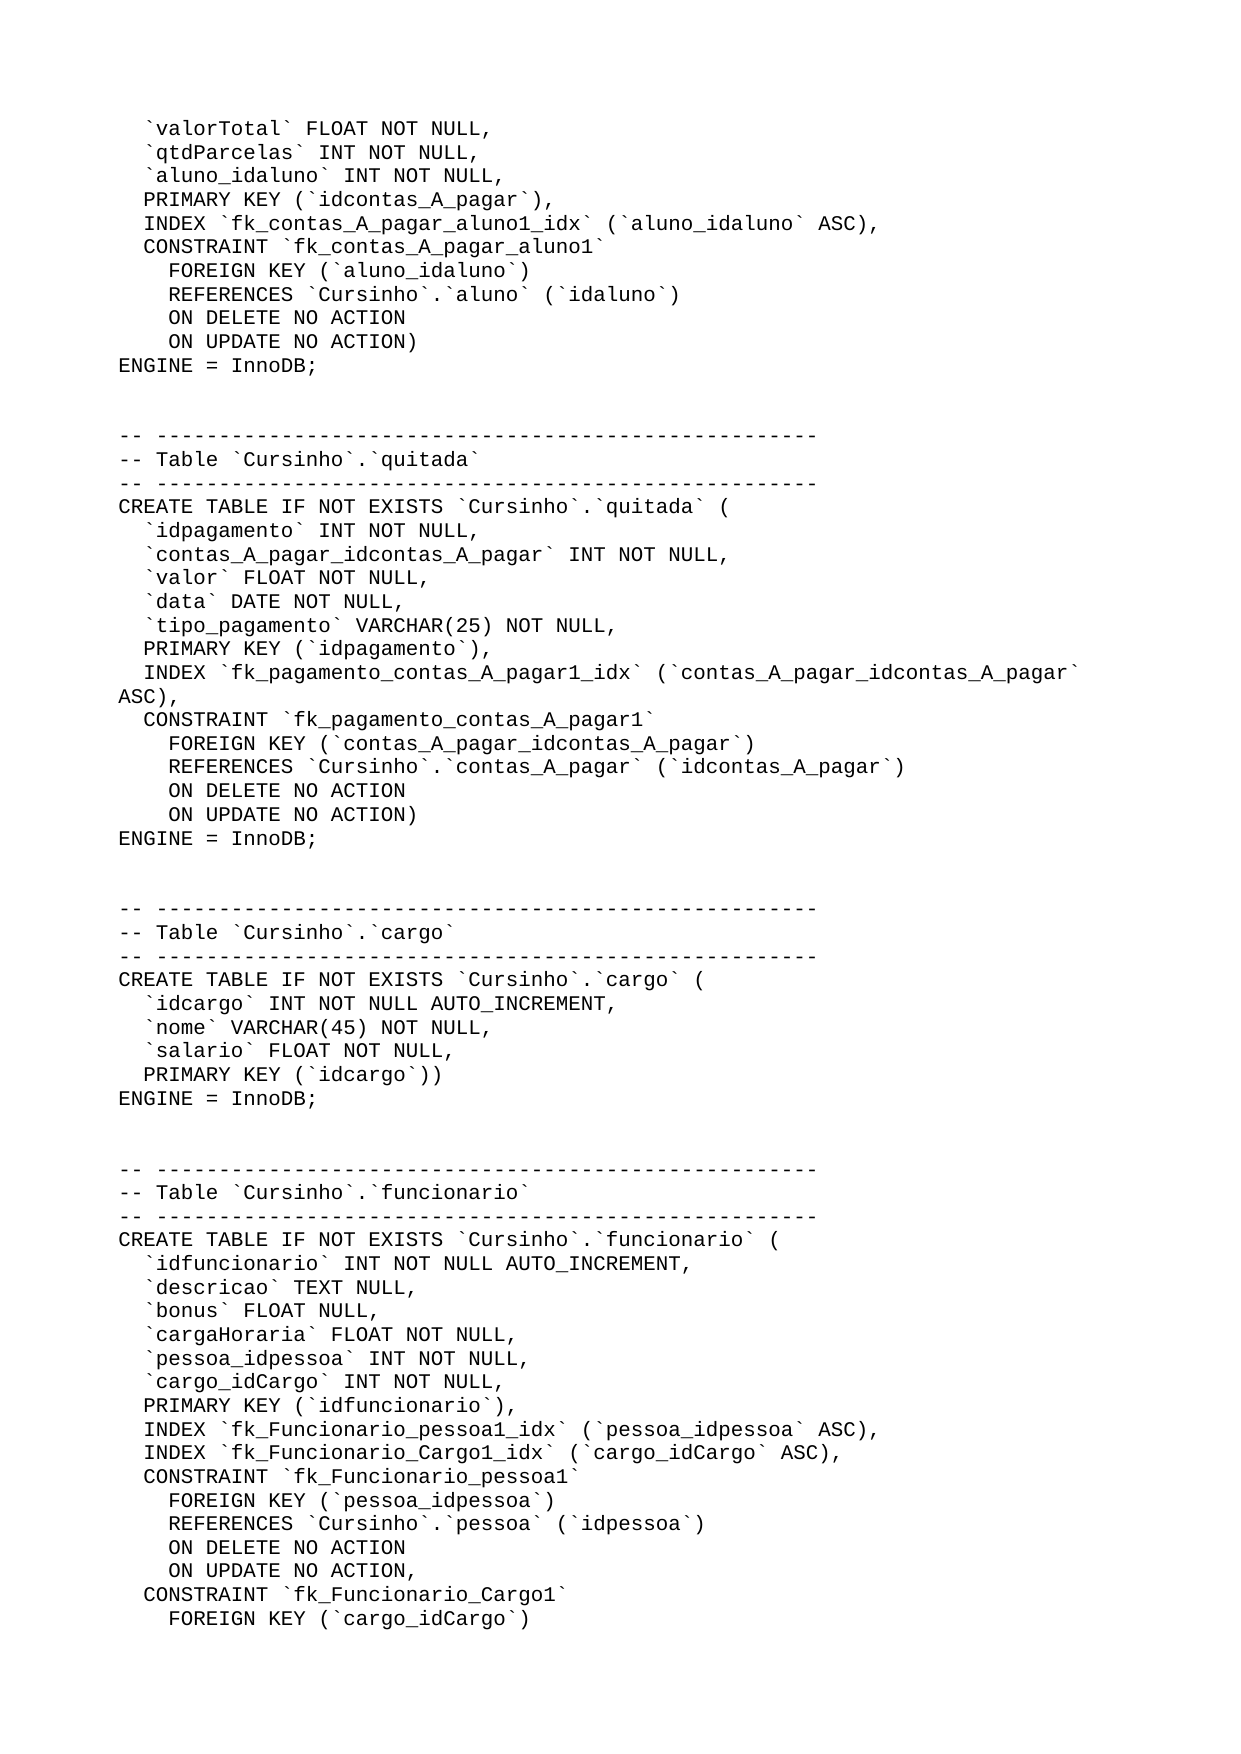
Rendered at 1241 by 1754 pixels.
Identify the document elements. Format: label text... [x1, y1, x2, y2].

text CONSTRAINT `fk_Funcionario_Cargo1` [118, 1584, 1122, 1608]
text INDEX `fk_Funcionario_pessoa1_idx` (`pessoa_idpessoa` ASC), [118, 1419, 1122, 1442]
text -- Table `Cursinho`.`cargo` [118, 922, 1122, 946]
text -- ----------------------------------------------------- [118, 1158, 1122, 1182]
text ON UPDATE NO ACTION) [118, 331, 1122, 354]
text ENGINE = InnoDB; [118, 354, 1122, 378]
text REFERENCES `Cursinho`.`aluno` (`idaluno`) [118, 284, 1122, 307]
text CREATE TABLE IF NOT EXISTS `Cursinho`.`cargo` ( [118, 969, 1122, 993]
text ENGINE = InnoDB; [118, 1088, 1122, 1111]
text INDEX `fk_Funcionario_Cargo1_idx` (`cargo_idCargo` ASC), [118, 1442, 1122, 1466]
text INDEX `fk_pagamento_contas_A_pagar1_idx` (`contas_A_pagar_idcontas_A_pagar` ASC), [118, 662, 1122, 709]
text -- Table `Cursinho`.`quitada` [118, 449, 1122, 473]
text `idpagamento` INT NOT NULL, [118, 520, 1122, 544]
text -- ----------------------------------------------------- [118, 1206, 1122, 1229]
text PRIMARY KEY (`idpagamento`), [118, 638, 1122, 662]
text -- Table `Cursinho`.`funcionario` [118, 1182, 1122, 1206]
text ON DELETE NO ACTION [118, 307, 1122, 331]
text CREATE TABLE IF NOT EXISTS `Cursinho`.`quitada` ( [118, 496, 1122, 520]
text -- ----------------------------------------------------- [118, 473, 1122, 496]
text `data` DATE NOT NULL, [118, 591, 1122, 615]
text CONSTRAINT `fk_Funcionario_pessoa1` [118, 1466, 1122, 1489]
text `idfuncionario` INT NOT NULL AUTO_INCREMENT, [118, 1253, 1122, 1277]
text REFERENCES `Cursinho`.`pessoa` (`idpessoa`) [118, 1513, 1122, 1537]
text `descricao` TEXT NULL, [118, 1277, 1122, 1300]
text `nome` VARCHAR(45) NOT NULL, [118, 1017, 1122, 1040]
text CREATE TABLE IF NOT EXISTS `Cursinho`.`funcionario` ( [118, 1229, 1122, 1253]
text FOREIGN KEY (`cargo_idCargo`) [118, 1608, 1122, 1631]
text FOREIGN KEY (`aluno_idaluno`) [118, 260, 1122, 284]
text -- ----------------------------------------------------- [118, 426, 1122, 449]
text ON DELETE NO ACTION [118, 1537, 1122, 1561]
text PRIMARY KEY (`idcargo`)) [118, 1064, 1122, 1088]
text ON UPDATE NO ACTION, [118, 1561, 1122, 1584]
text PRIMARY KEY (`idfuncionario`), [118, 1395, 1122, 1419]
text REFERENCES `Cursinho`.`contas_A_pagar` (`idcontas_A_pagar`) [118, 757, 1122, 780]
text ON UPDATE NO ACTION) [118, 804, 1122, 827]
text -- ----------------------------------------------------- [118, 946, 1122, 969]
text FOREIGN KEY (`contas_A_pagar_idcontas_A_pagar`) [118, 733, 1122, 757]
text ON DELETE NO ACTION [118, 780, 1122, 804]
text `salario` FLOAT NOT NULL, [118, 1040, 1122, 1064]
text `tipo_pagamento` VARCHAR(25) NOT NULL, [118, 615, 1122, 638]
text `valor` FLOAT NOT NULL, [118, 567, 1122, 591]
text FOREIGN KEY (`pessoa_idpessoa`) [118, 1489, 1122, 1513]
text -- ----------------------------------------------------- [118, 898, 1122, 922]
text `valorTotal` FLOAT NOT NULL, [118, 118, 1122, 142]
text CONSTRAINT `fk_contas_A_pagar_aluno1` [118, 236, 1122, 260]
text PRIMARY KEY (`idcontas_A_pagar`), [118, 189, 1122, 213]
text CONSTRAINT `fk_pagamento_contas_A_pagar1` [118, 709, 1122, 733]
text `contas_A_pagar_idcontas_A_pagar` INT NOT NULL, [118, 544, 1122, 567]
text `aluno_idaluno` INT NOT NULL, [118, 165, 1122, 189]
text `cargo_idCargo` INT NOT NULL, [118, 1371, 1122, 1395]
text `idcargo` INT NOT NULL AUTO_INCREMENT, [118, 993, 1122, 1017]
text `cargaHoraria` FLOAT NOT NULL, [118, 1324, 1122, 1348]
text `qtdParcelas` INT NOT NULL, [118, 142, 1122, 165]
text `bonus` FLOAT NULL, [118, 1300, 1122, 1324]
text `pessoa_idpessoa` INT NOT NULL, [118, 1348, 1122, 1371]
text INDEX `fk_contas_A_pagar_aluno1_idx` (`aluno_idaluno` ASC), [118, 213, 1122, 236]
text ENGINE = InnoDB; [118, 827, 1122, 851]
